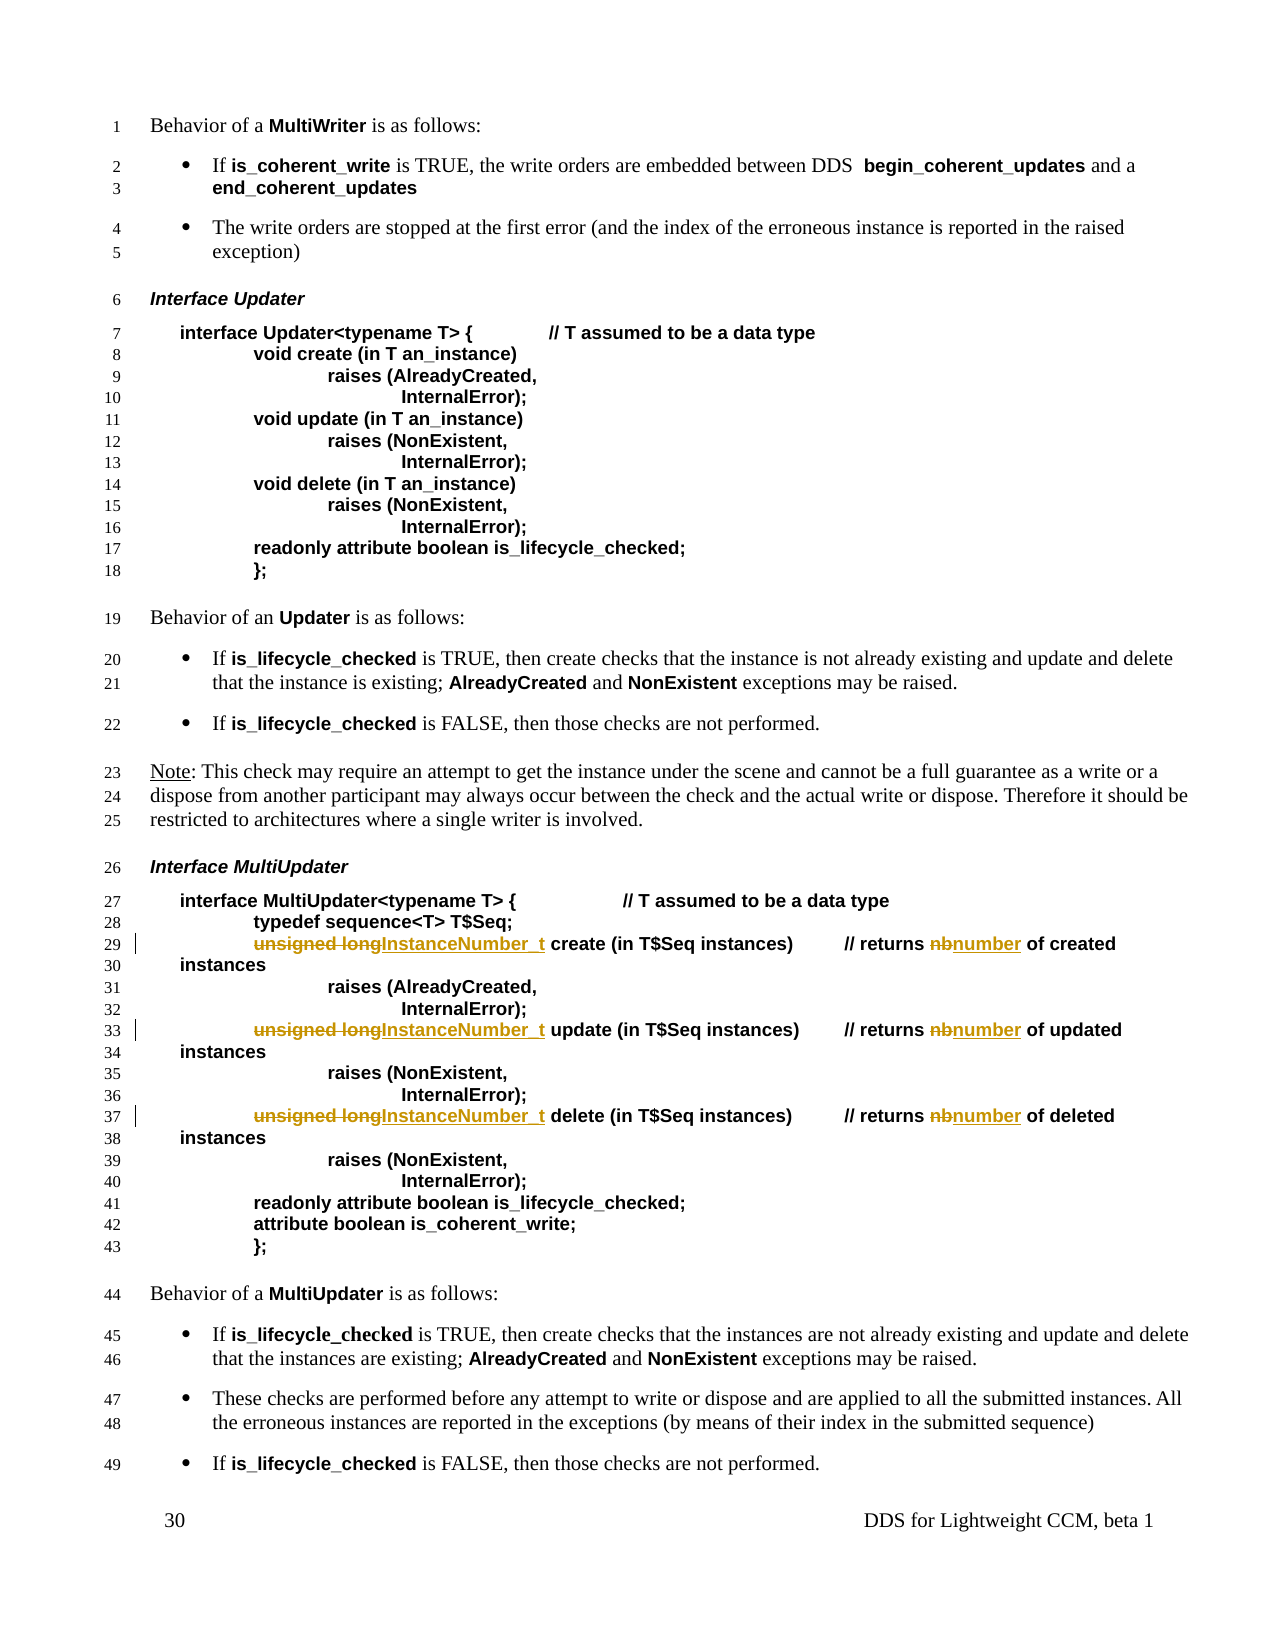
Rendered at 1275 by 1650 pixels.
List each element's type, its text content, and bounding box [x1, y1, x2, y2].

text void update (in T an_instance) [179, 408, 1200, 429]
list If is_coherent_write is TRUE, the write orders are embedded between DDS begin_coherent_updates and a end_coherent_updates [182, 153, 1200, 199]
list If is_lifecycle_checked is FALSE, then those checks are not performed. [182, 710, 1200, 734]
text Behavior of a MultiWriter is as follows: [150, 112, 1200, 137]
text raises (NonExistent, [179, 1062, 1200, 1084]
list These checks are performed before any attempt to write or dispose and are applied to all the submitted instances. All the erroneous instances are reported in the exceptions (by means of their index in the submitted sequence) [182, 1386, 1200, 1434]
text InternalError); [179, 386, 1200, 408]
list If is_lifecycle_checked is FALSE, then those checks are not performed. [182, 1451, 1200, 1475]
text raises (AlreadyCreated, [179, 365, 1200, 386]
text void create (in T an_instance) [179, 343, 1200, 365]
text attribute boolean is_coherent_write; [179, 1213, 1200, 1234]
text InternalError); [179, 997, 1200, 1019]
subtitle Interface Updater [150, 288, 1200, 310]
text }; [179, 559, 1200, 580]
subtitle Interface MultiUpdater [150, 856, 1200, 878]
text raises (NonExistent, [179, 429, 1200, 451]
text typedef sequence<T> T$Seq; [179, 911, 1200, 933]
text raises (AlreadyCreated, [179, 976, 1200, 997]
list The write orders are stopped at the first error (and the index of the erroneous instance is reported in the raised exception) [182, 215, 1200, 263]
text readonly attribute boolean is_lifecycle_checked; [179, 1191, 1200, 1213]
text void delete (in T an_instance) [179, 472, 1200, 494]
text interface MultiUpdater<typename T> { // T assumed to be a data type [179, 889, 1200, 911]
text interface Updater<typename T> { // T assumed to be a data type [179, 322, 1200, 343]
text raises (NonExistent, [179, 494, 1200, 516]
text Note: This check may require an attempt to get the instance under the scene and cannot be a full guarantee as a write or a dispose from another participant may always occur between the check and the actual write or dispose. Therefore it should be restricted to architectures where a single writer is involved. [150, 759, 1200, 831]
text InternalError); [179, 516, 1200, 537]
text InstanceNumber_t update (in T$Seq instances) // returns number of updated instances [179, 1019, 1200, 1062]
text Behavior of a MultiUpdater is as follows: [150, 1281, 1200, 1305]
list If is_lifecycle_checked is TRUE, then create checks that the instance is not already existing and update and delete that the instance is existing; AlreadyCreated and NonExistent exceptions may be raised. [182, 646, 1200, 694]
text InstanceNumber_t delete (in T$Seq instances) // returns number of deleted instances [179, 1105, 1200, 1148]
text InstanceNumber_t create (in T$Seq instances) // returns number of created instances [179, 933, 1200, 976]
text InternalError); [179, 1170, 1200, 1191]
text raises (NonExistent, [179, 1148, 1200, 1170]
text }; [179, 1234, 1200, 1256]
text InternalError); [179, 451, 1200, 472]
text Behavior of an Updater is as follows: [150, 605, 1200, 629]
list If is_lifecycle_checked is TRUE, then create checks that the instances are not already existing and update and delete that the instances are existing; AlreadyCreated and NonExistent exceptions may be raised. [182, 1322, 1200, 1370]
text InternalError); [179, 1084, 1200, 1105]
text readonly attribute boolean is_lifecycle_checked; [179, 537, 1200, 559]
